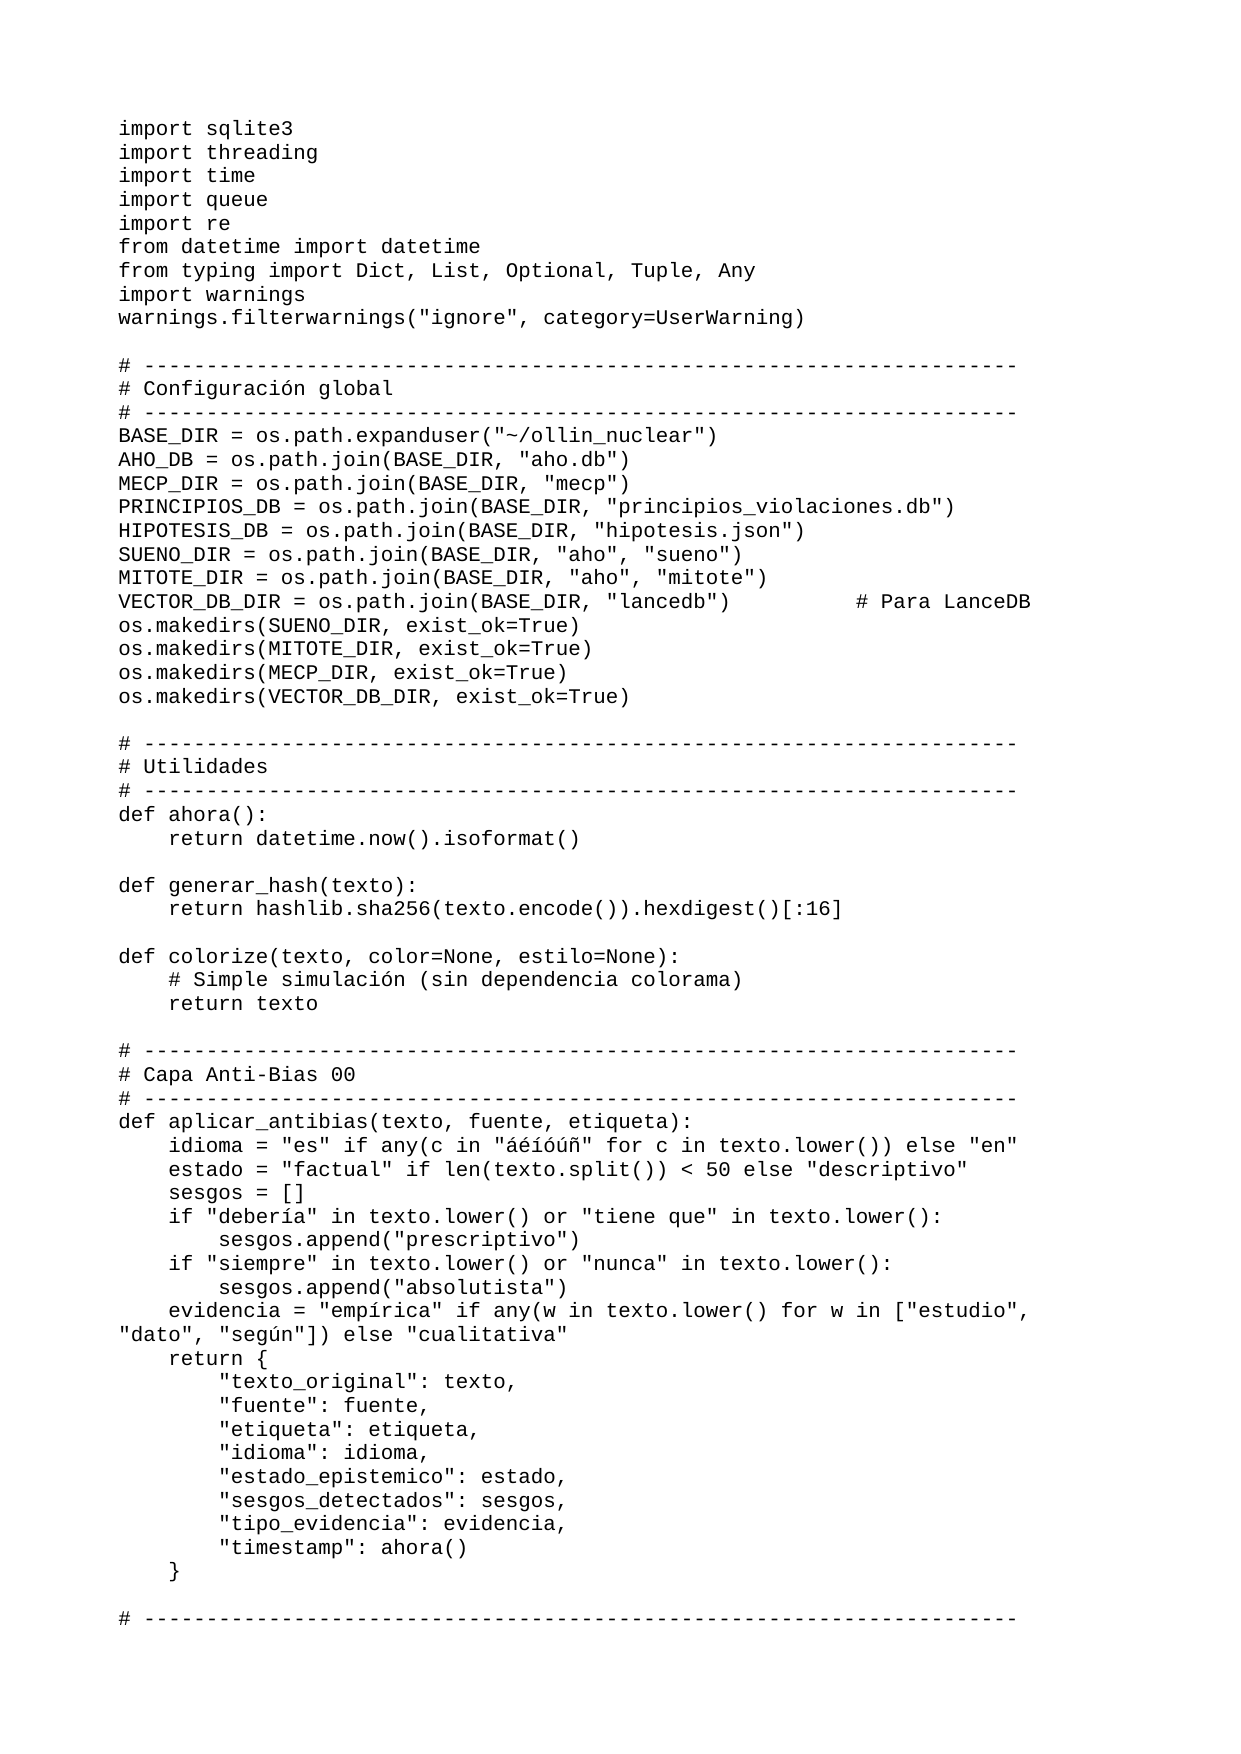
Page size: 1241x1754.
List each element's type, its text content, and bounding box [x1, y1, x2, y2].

text os.makedirs(SUENO_DIR, exist_ok=True) [118, 615, 1122, 638]
text # ---------------------------------------------------------------------- [118, 1608, 1122, 1631]
text "tipo_evidencia": evidencia, [118, 1513, 1122, 1537]
text "texto_original": texto, [118, 1371, 1122, 1395]
text idioma = "es" if any(c in "áéíóúñ" for c in texto.lower()) else "en" [118, 1135, 1122, 1158]
text import threading [118, 142, 1122, 165]
text return hashlib.sha256(texto.encode()).hexdigest()[:16] [118, 898, 1122, 922]
text "sesgos_detectados": sesgos, [118, 1489, 1122, 1513]
text def ahora(): [118, 804, 1122, 827]
text SUENO_DIR = os.path.join(BASE_DIR, "aho", "sueno") [118, 544, 1122, 567]
text from typing import Dict, List, Optional, Tuple, Any [118, 260, 1122, 284]
text def aplicar_antibias(texto, fuente, etiqueta): [118, 1111, 1122, 1135]
text if "siempre" in texto.lower() or "nunca" in texto.lower(): [118, 1253, 1122, 1277]
text # ---------------------------------------------------------------------- [118, 780, 1122, 804]
text HIPOTESIS_DB = os.path.join(BASE_DIR, "hipotesis.json") [118, 520, 1122, 544]
text "fuente": fuente, [118, 1395, 1122, 1419]
text # Configuración global [118, 378, 1122, 402]
text import re [118, 213, 1122, 236]
text os.makedirs(MITOTE_DIR, exist_ok=True) [118, 638, 1122, 662]
text from datetime import datetime [118, 236, 1122, 260]
text import sqlite3 [118, 118, 1122, 142]
text # ---------------------------------------------------------------------- [118, 354, 1122, 378]
text import queue [118, 189, 1122, 213]
text # Simple simulación (sin dependencia colorama) [118, 969, 1122, 993]
text # Utilidades [118, 757, 1122, 780]
text if "debería" in texto.lower() or "tiene que" in texto.lower(): [118, 1206, 1122, 1229]
text # ---------------------------------------------------------------------- [118, 402, 1122, 426]
text sesgos = [] [118, 1182, 1122, 1206]
text "timestamp": ahora() [118, 1537, 1122, 1561]
text "idioma": idioma, [118, 1442, 1122, 1466]
text MITOTE_DIR = os.path.join(BASE_DIR, "aho", "mitote") [118, 567, 1122, 591]
text # ---------------------------------------------------------------------- [118, 1040, 1122, 1064]
text MECP_DIR = os.path.join(BASE_DIR, "mecp") [118, 473, 1122, 496]
text return datetime.now().isoformat() [118, 827, 1122, 851]
text import time [118, 165, 1122, 189]
text AHO_DB = os.path.join(BASE_DIR, "aho.db") [118, 449, 1122, 473]
text return { [118, 1348, 1122, 1371]
text # ---------------------------------------------------------------------- [118, 1088, 1122, 1111]
text warnings.filterwarnings("ignore", category=UserWarning) [118, 307, 1122, 331]
text os.makedirs(MECP_DIR, exist_ok=True) [118, 662, 1122, 686]
text def colorize(texto, color=None, estilo=None): [118, 946, 1122, 969]
text } [118, 1561, 1122, 1584]
text estado = "factual" if len(texto.split()) < 50 else "descriptivo" [118, 1158, 1122, 1182]
text "etiqueta": etiqueta, [118, 1419, 1122, 1442]
text return texto [118, 993, 1122, 1017]
text sesgos.append("prescriptivo") [118, 1229, 1122, 1253]
text # Capa Anti-Bias 00 [118, 1064, 1122, 1088]
text def generar_hash(texto): [118, 875, 1122, 898]
text BASE_DIR = os.path.expanduser("~/ollin_nuclear") [118, 426, 1122, 449]
text VECTOR_DB_DIR = os.path.join(BASE_DIR, "lancedb") # Para LanceDB [118, 591, 1122, 615]
text import warnings [118, 284, 1122, 307]
text "estado_epistemico": estado, [118, 1466, 1122, 1489]
text sesgos.append("absolutista") [118, 1277, 1122, 1300]
text evidencia = "empírica" if any(w in texto.lower() for w in ["estudio", "dato", "según"]) else "cualitativa" [118, 1300, 1122, 1348]
text # ---------------------------------------------------------------------- [118, 733, 1122, 757]
text PRINCIPIOS_DB = os.path.join(BASE_DIR, "principios_violaciones.db") [118, 496, 1122, 520]
text os.makedirs(VECTOR_DB_DIR, exist_ok=True) [118, 686, 1122, 709]
